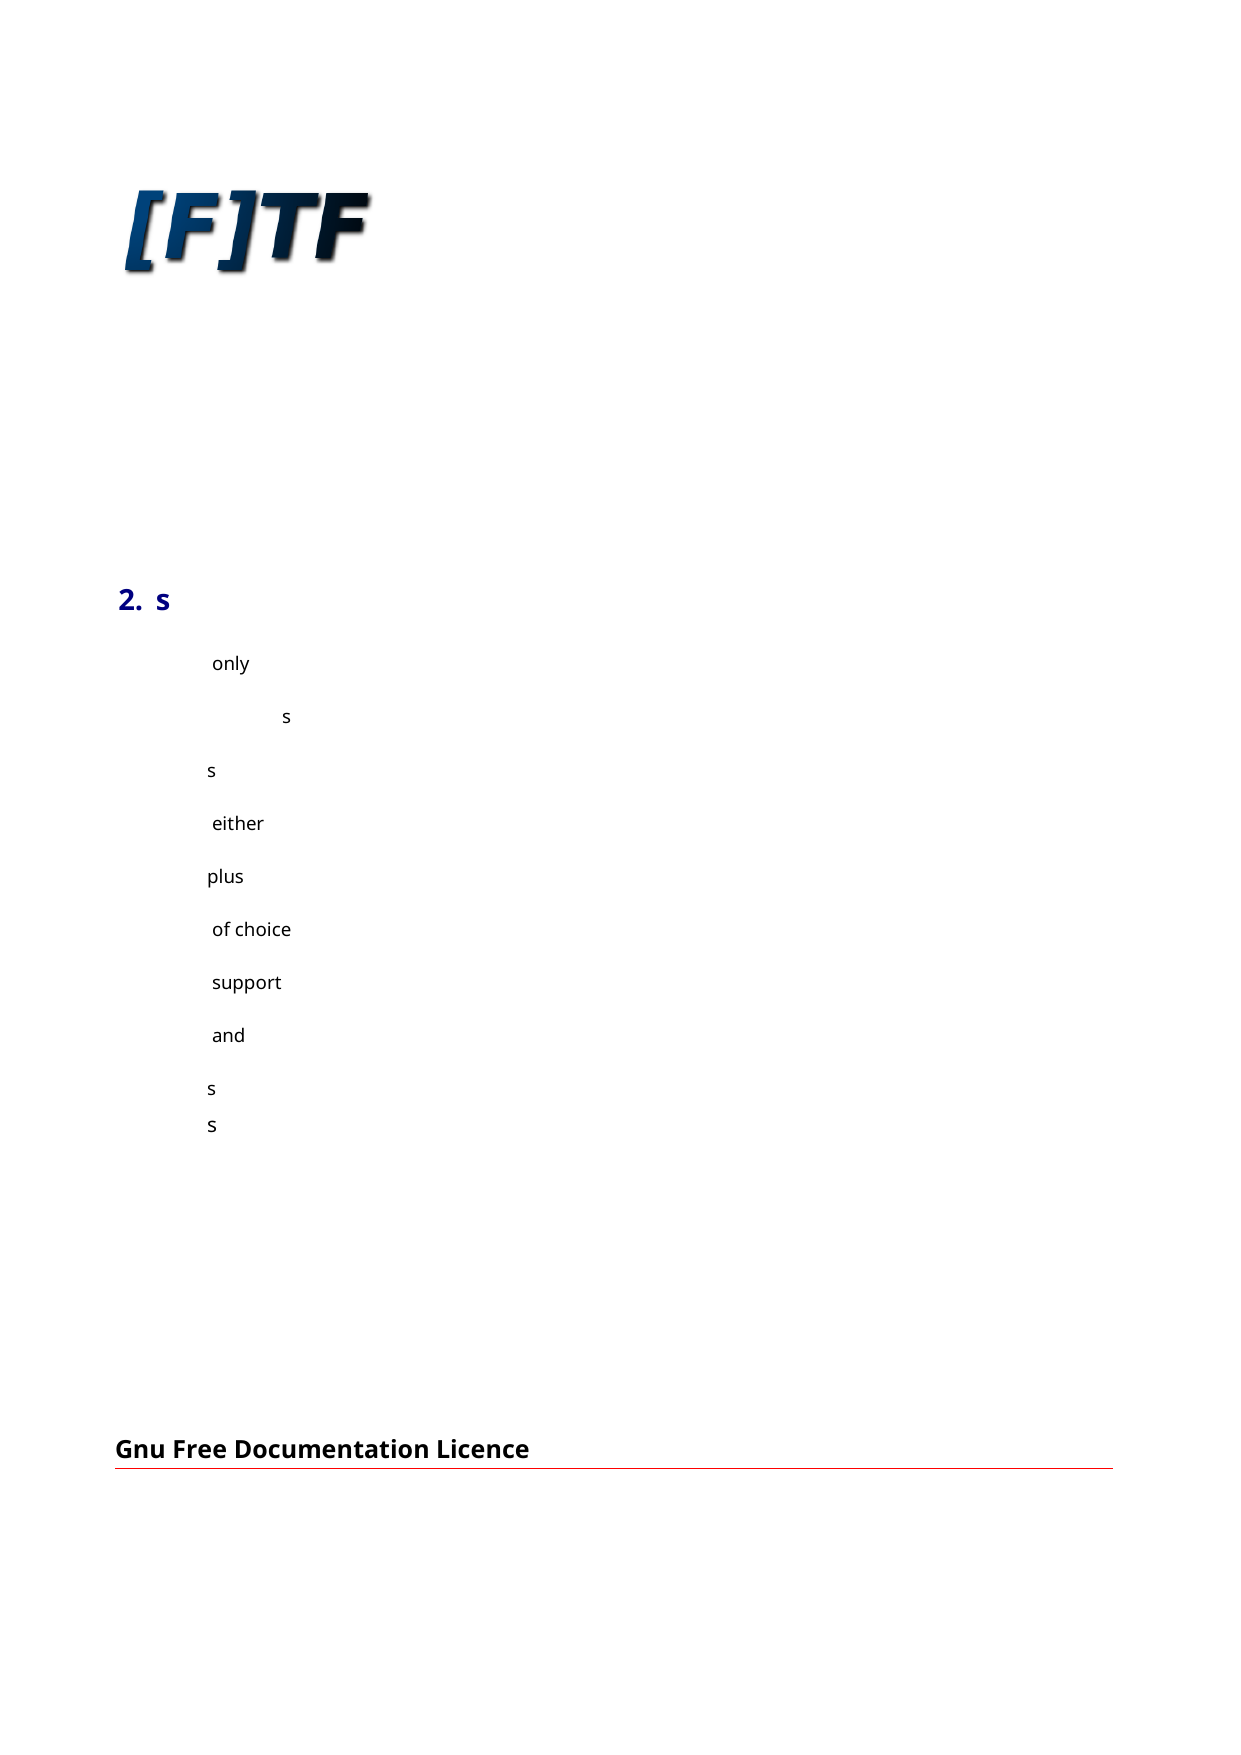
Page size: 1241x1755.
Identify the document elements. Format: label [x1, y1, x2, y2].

picture [116, 167, 377, 288]
